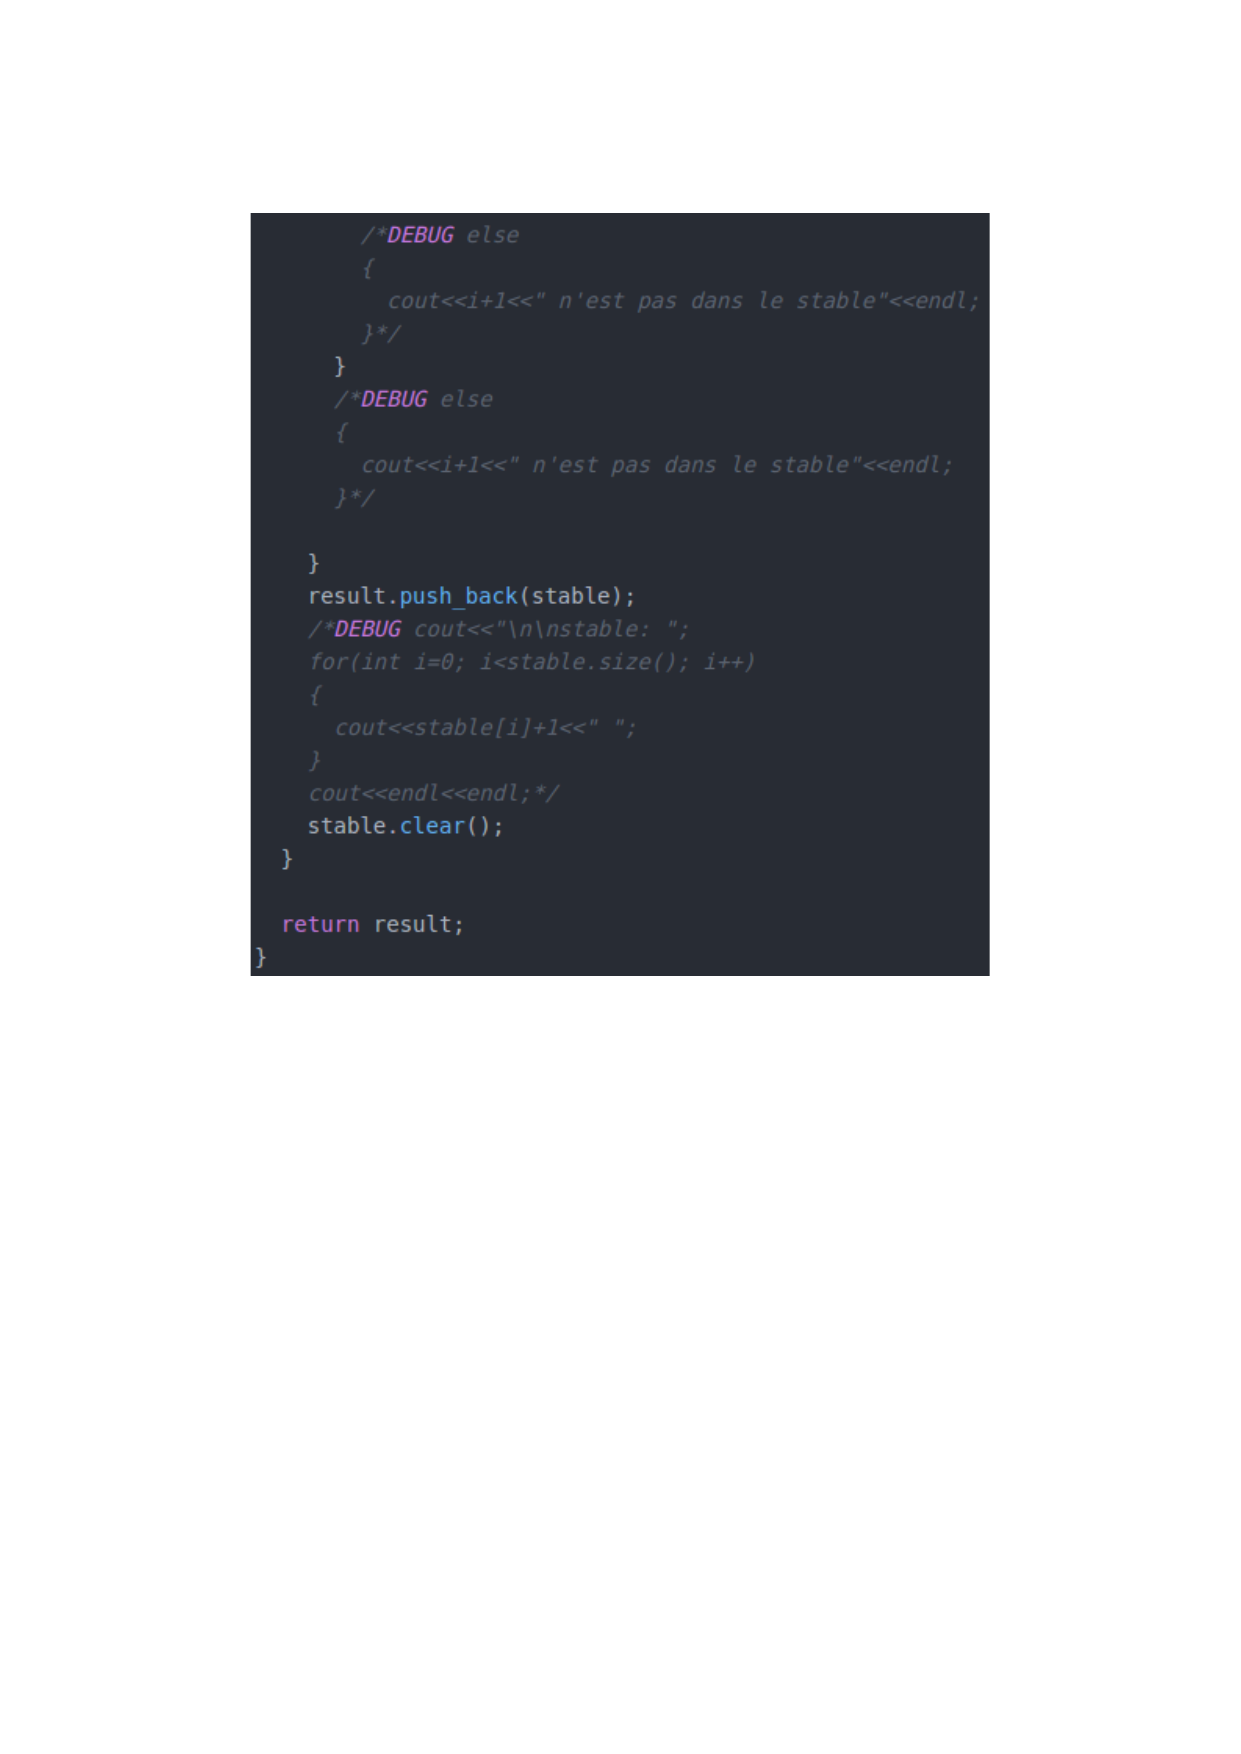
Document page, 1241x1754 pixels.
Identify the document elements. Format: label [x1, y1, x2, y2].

picture [250, 213, 990, 976]
